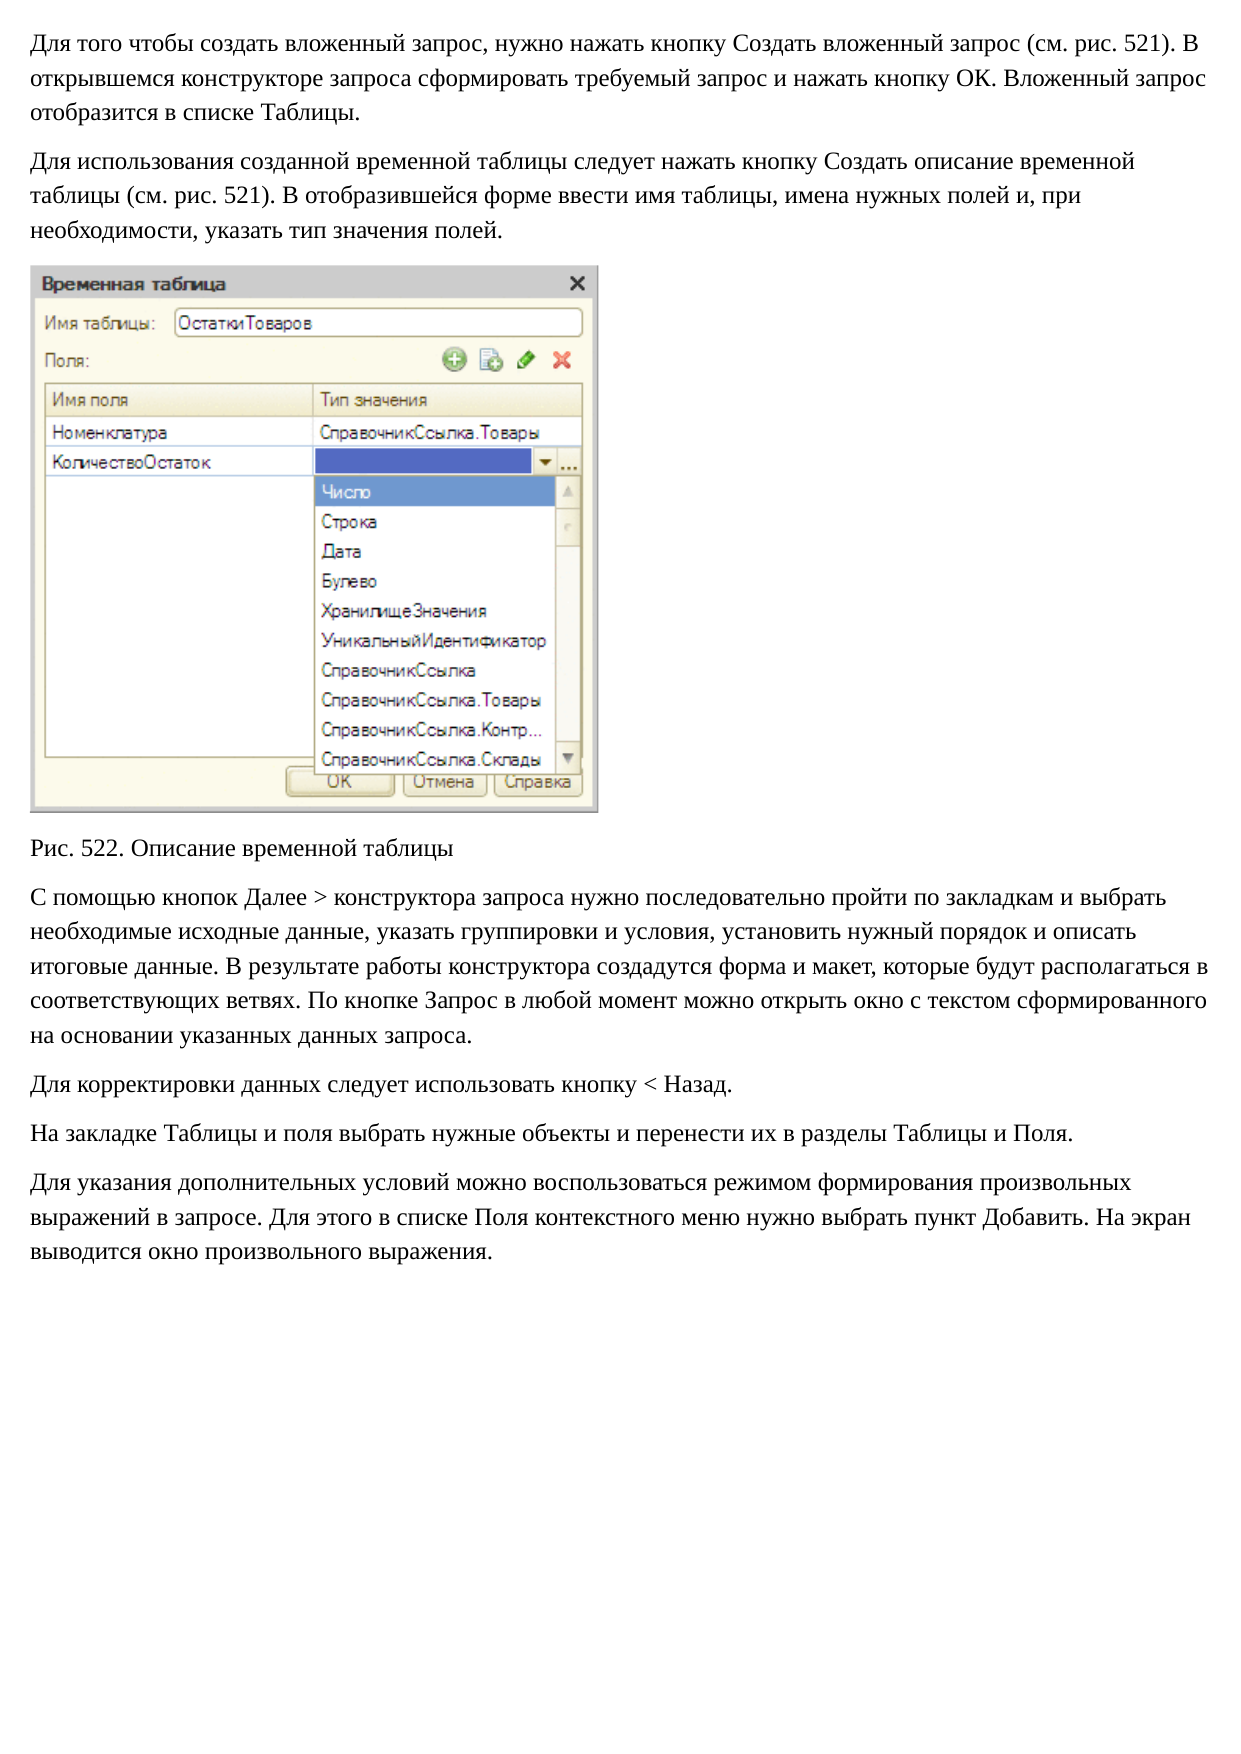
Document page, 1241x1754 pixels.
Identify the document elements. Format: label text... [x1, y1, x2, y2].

text Для использования созданной временной таблицы следует нажать кнопку Создать описание временной таблицы (см. рис. 521). В отобразившейся форме ввести имя таблицы, имена нужных полей и, при необходимости, указать тип значения полей. [30, 146, 1211, 244]
text Для того чтобы создать вложенный запрос, нужно нажать кнопку Создать вложенный запрос (см. рис. 521). В открывшемся конструкторе запроса сформировать требуемый запрос и нажать кнопку ОК. Вложенный запрос отобразится в списке Таблицы. [30, 28, 1211, 126]
text Для корректировки данных следует использовать кнопку < Назад. [30, 1069, 1211, 1098]
text Для указания дополнительных условий можно воспользоваться режимом формирования произвольных выражений в запросе. Для этого в списке Поля контекстного меню нужно выбрать пункт Добавить. На экран выводится окно произвольного выражения. [30, 1167, 1211, 1265]
picture [29, 264, 599, 813]
text Рис. 522. Описание временной таблицы [30, 833, 1211, 862]
text С помощью кнопок Далее > конструктора запроса нужно последовательно пройти по закладкам и выбрать необходимые исходные данные, указать группировки и условия, установить нужный порядок и описать итоговые данные. В результате работы конструктора создадутся форма и макет, которые будут располагаться в соответствующих ветвях. По кнопке Запрос в любой момент можно открыть окно с текстом сформированного на основании указанных данных запроса. [30, 882, 1211, 1049]
text На закладке Таблицы и поля выбрать нужные объекты и перенести их в разделы Таблицы и Поля. [30, 1118, 1211, 1147]
